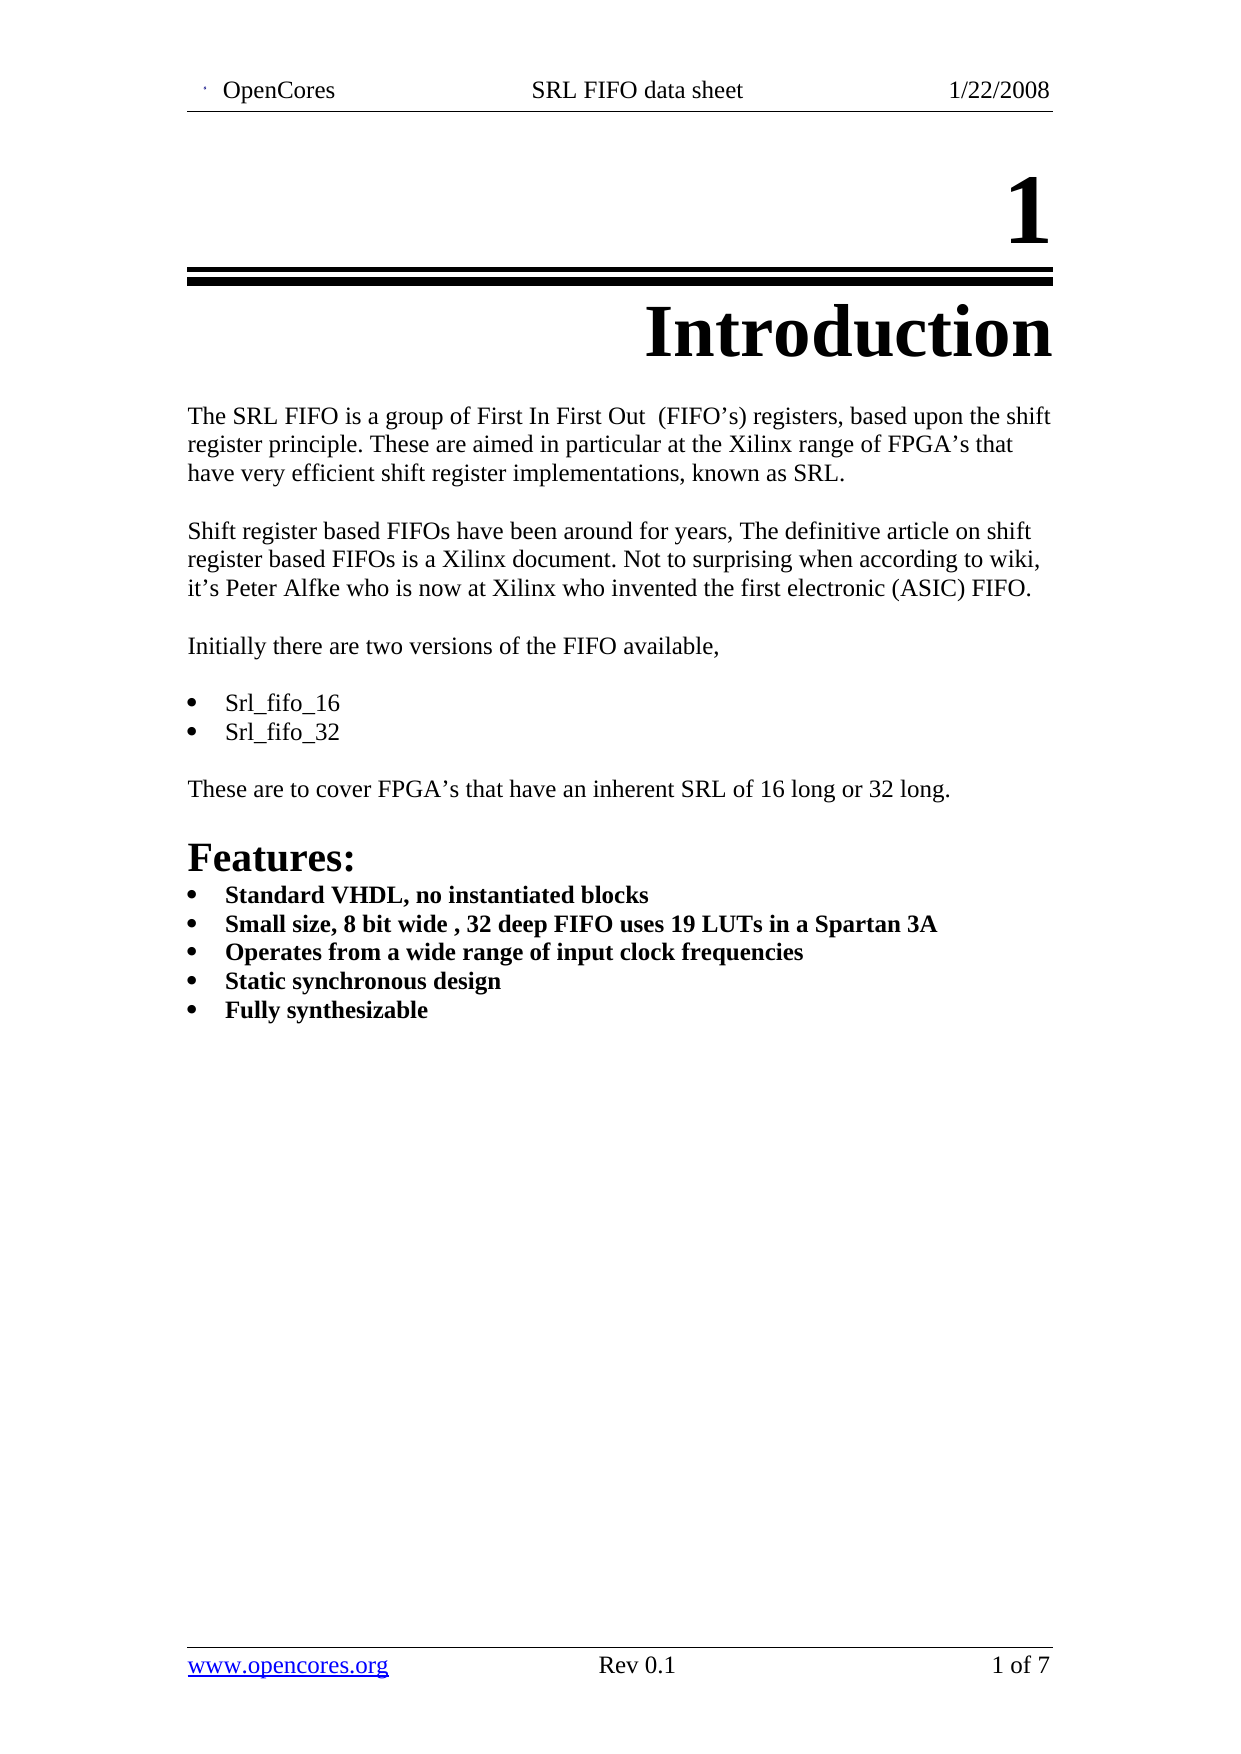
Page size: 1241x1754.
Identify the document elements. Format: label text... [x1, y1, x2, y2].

list Srl_fifo_32 [187, 717, 1053, 746]
text Shift register based FIFOs have been around for years, The definitive article on shift register based FIFOs is a Xilinx document. Not to surprising when according to wiki, it’s Peter Alfke who is now at Xilinx who invented the first electronic (ASIC) FIFO. [187, 516, 1053, 602]
subtitle [187, 272, 1053, 277]
list Fully synthesizable [187, 995, 1053, 1024]
list Operates from a wide range of input clock frequencies [187, 937, 1053, 966]
list Small size, 8 bit wide , 32 deep FIFO uses 19 LUTs in a Spartan 3A [187, 909, 1053, 937]
list Srl_fifo_16 [187, 688, 1053, 717]
text Initially there are two versions of the FIFO available, [187, 631, 1053, 659]
text Introduction [187, 286, 1053, 372]
text These are to cover FPGA’s that have an inherent SRL of 16 long or 32 long. [187, 774, 1053, 803]
text The SRL FIFO is a group of First In First Out (FIFO’s) registers, based upon the shift register principle. These are aimed in particular at the Xilinx range of FPGA’s that have very efficient shift register implementations, known as SRL. [187, 401, 1053, 487]
subtitle 1 [187, 150, 1053, 267]
list Standard VHDL, no instantiated blocks [187, 880, 1053, 909]
text Features: [187, 832, 1053, 880]
list Static synchronous design [187, 966, 1053, 995]
